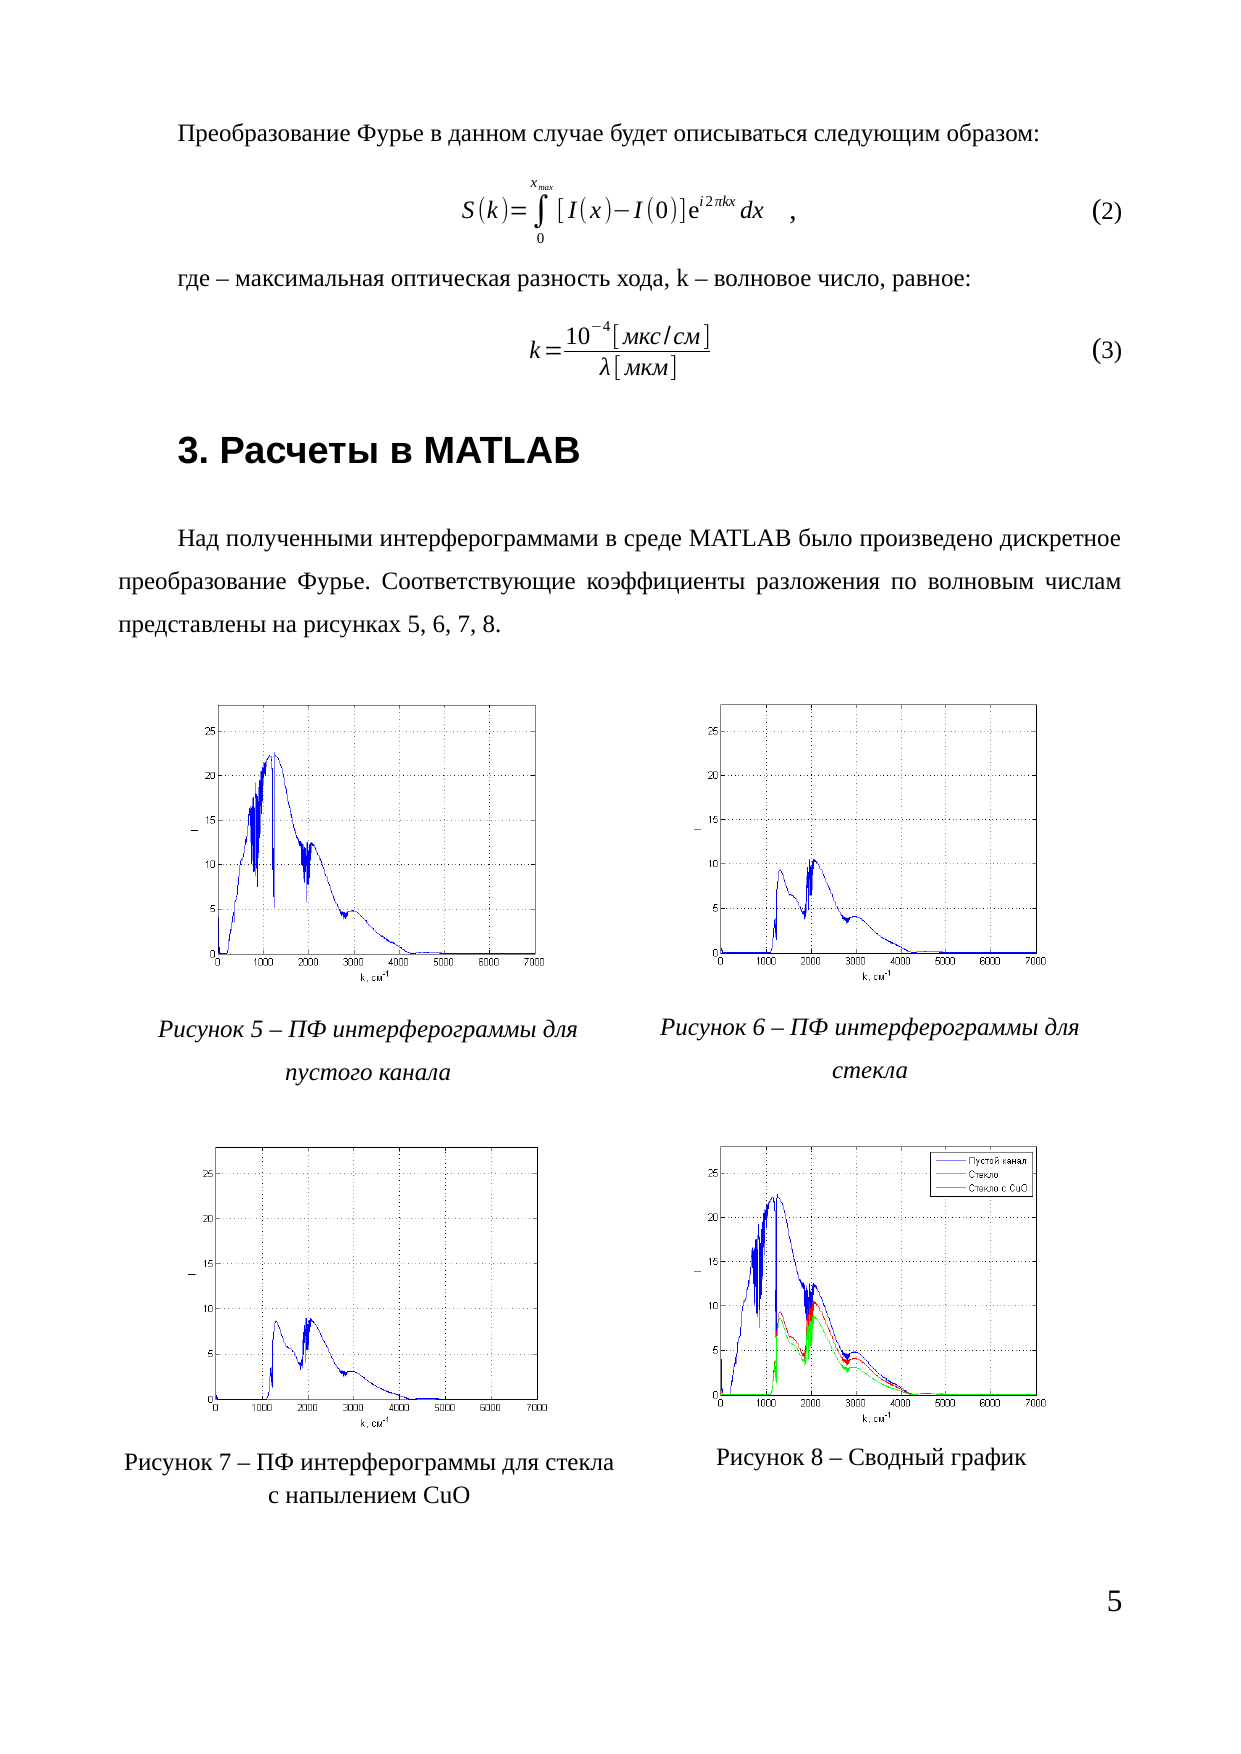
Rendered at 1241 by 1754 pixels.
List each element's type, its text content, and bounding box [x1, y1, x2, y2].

text (3) [118, 318, 1122, 382]
picture [668, 682, 1074, 986]
text где – максимальная оптическая разность хода, k – волновое число, равное: [118, 263, 1122, 291]
picture [668, 1123, 1074, 1428]
table_header Рисунок 5 – ПФ интерферограммы для пустого канала [118, 664, 620, 1106]
text Над полученными интерферограммами в среде MATLAB было произведено дискретное преобразование Фурье. Соответствующие коэффициенты разложения по волновым числам представлены на рисунках 5, 6, 7, 8. [118, 523, 1122, 638]
table_cell Рисунок 8 – Сводный график [620, 1106, 1122, 1548]
text Преобразование Фурье в данном случае будет описываться следующим образом: [118, 118, 1122, 147]
picture [162, 1123, 576, 1433]
table_cell Рисунок 7 – ПФ интерферограммы для стекла с напылением CuO [118, 1106, 620, 1548]
text , (2) [118, 173, 1122, 246]
table_header Рисунок 6 – ПФ интерферограммы для стекла [620, 664, 1122, 1106]
picture [165, 682, 573, 987]
subtitle Расчеты в MATLAB [118, 428, 1122, 472]
